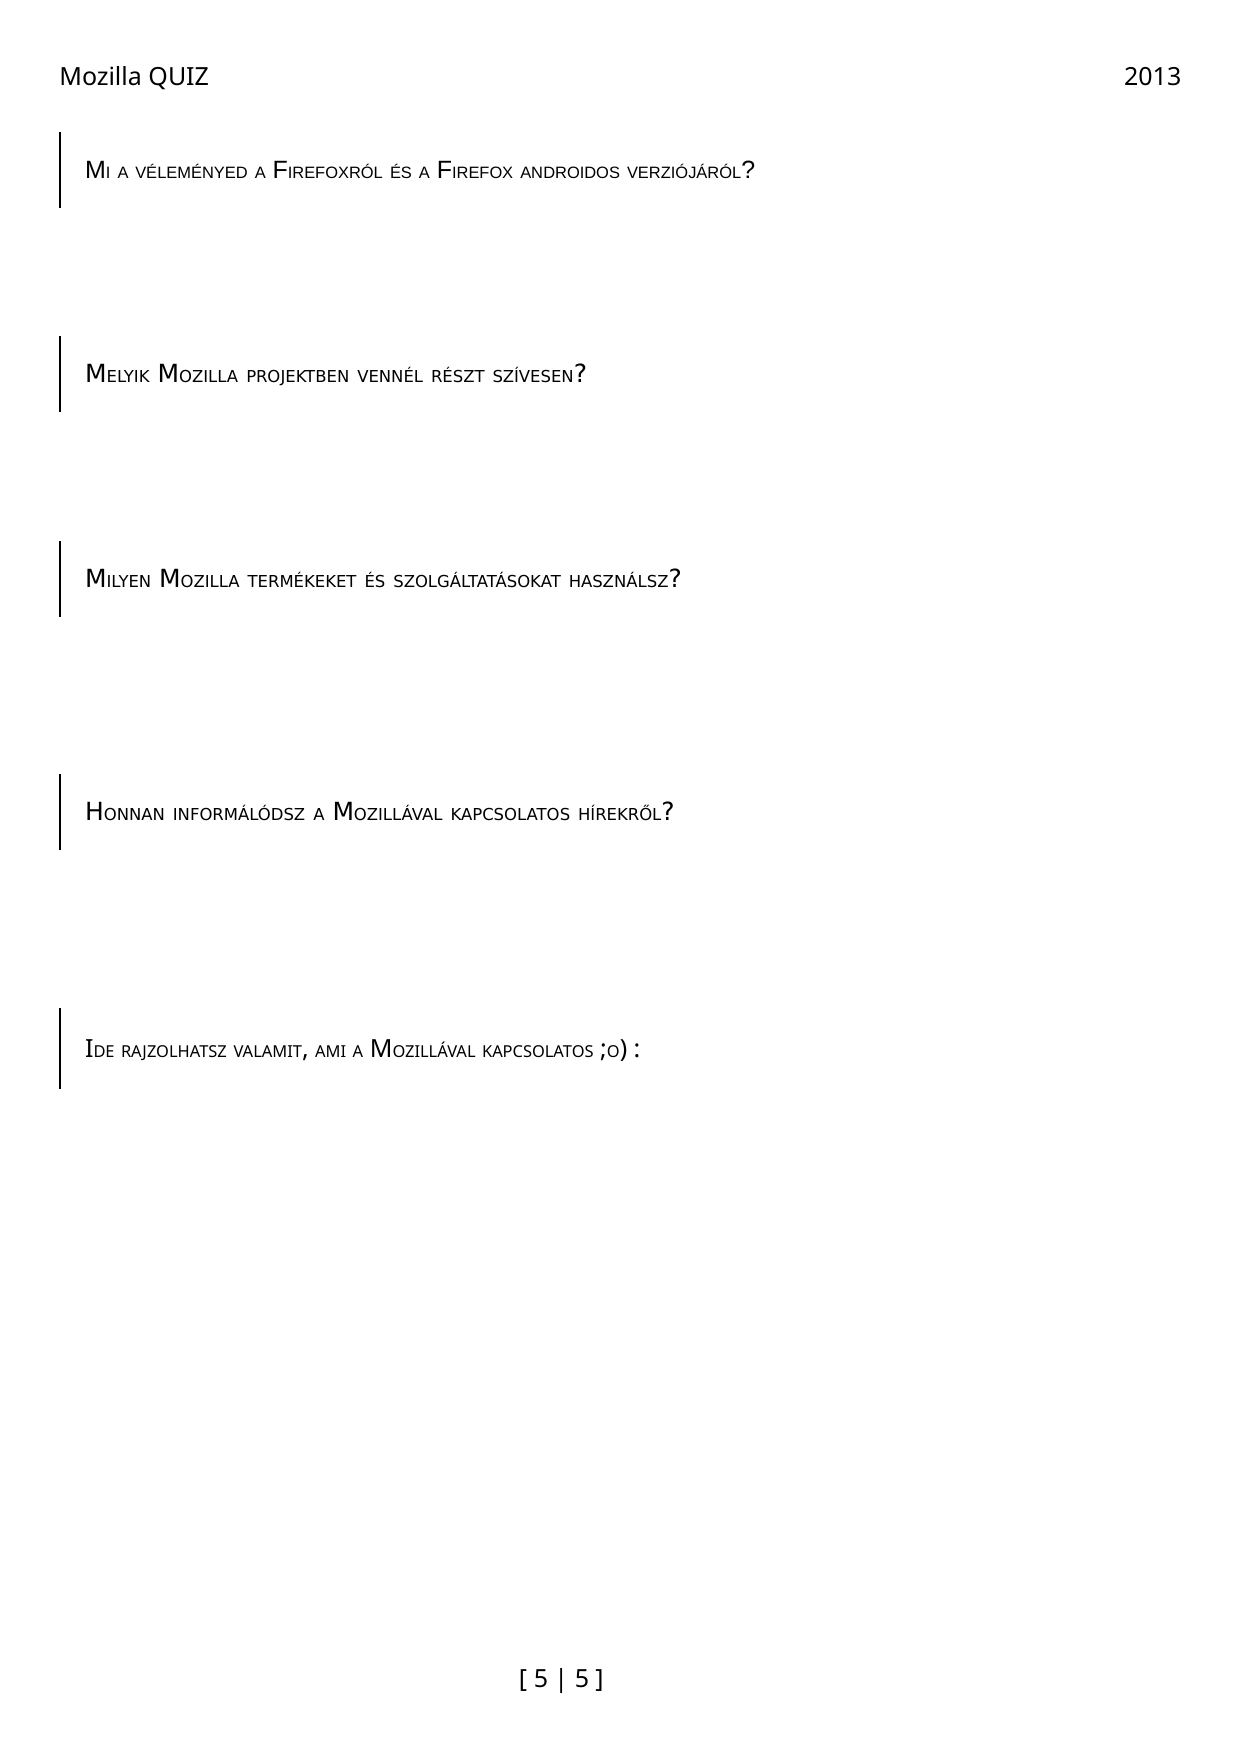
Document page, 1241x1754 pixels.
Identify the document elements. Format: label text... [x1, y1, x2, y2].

text Mi a véleményed a Firefoxról és a Firefox androidos verziójáról? [61, 132, 1181, 208]
text Melyik Mozilla projektben vennél részt szívesen? [61, 336, 1181, 412]
text Honnan informálódsz a Mozillával kapcsolatos hírekről? [61, 774, 1181, 850]
text Ide rajzolhatsz valamit, ami a Mozillával kapcsolatos ;o) : [59, 1007, 1181, 1089]
text Milyen Mozilla termékeket és szolgáltatásokat használsz? [61, 541, 1181, 617]
